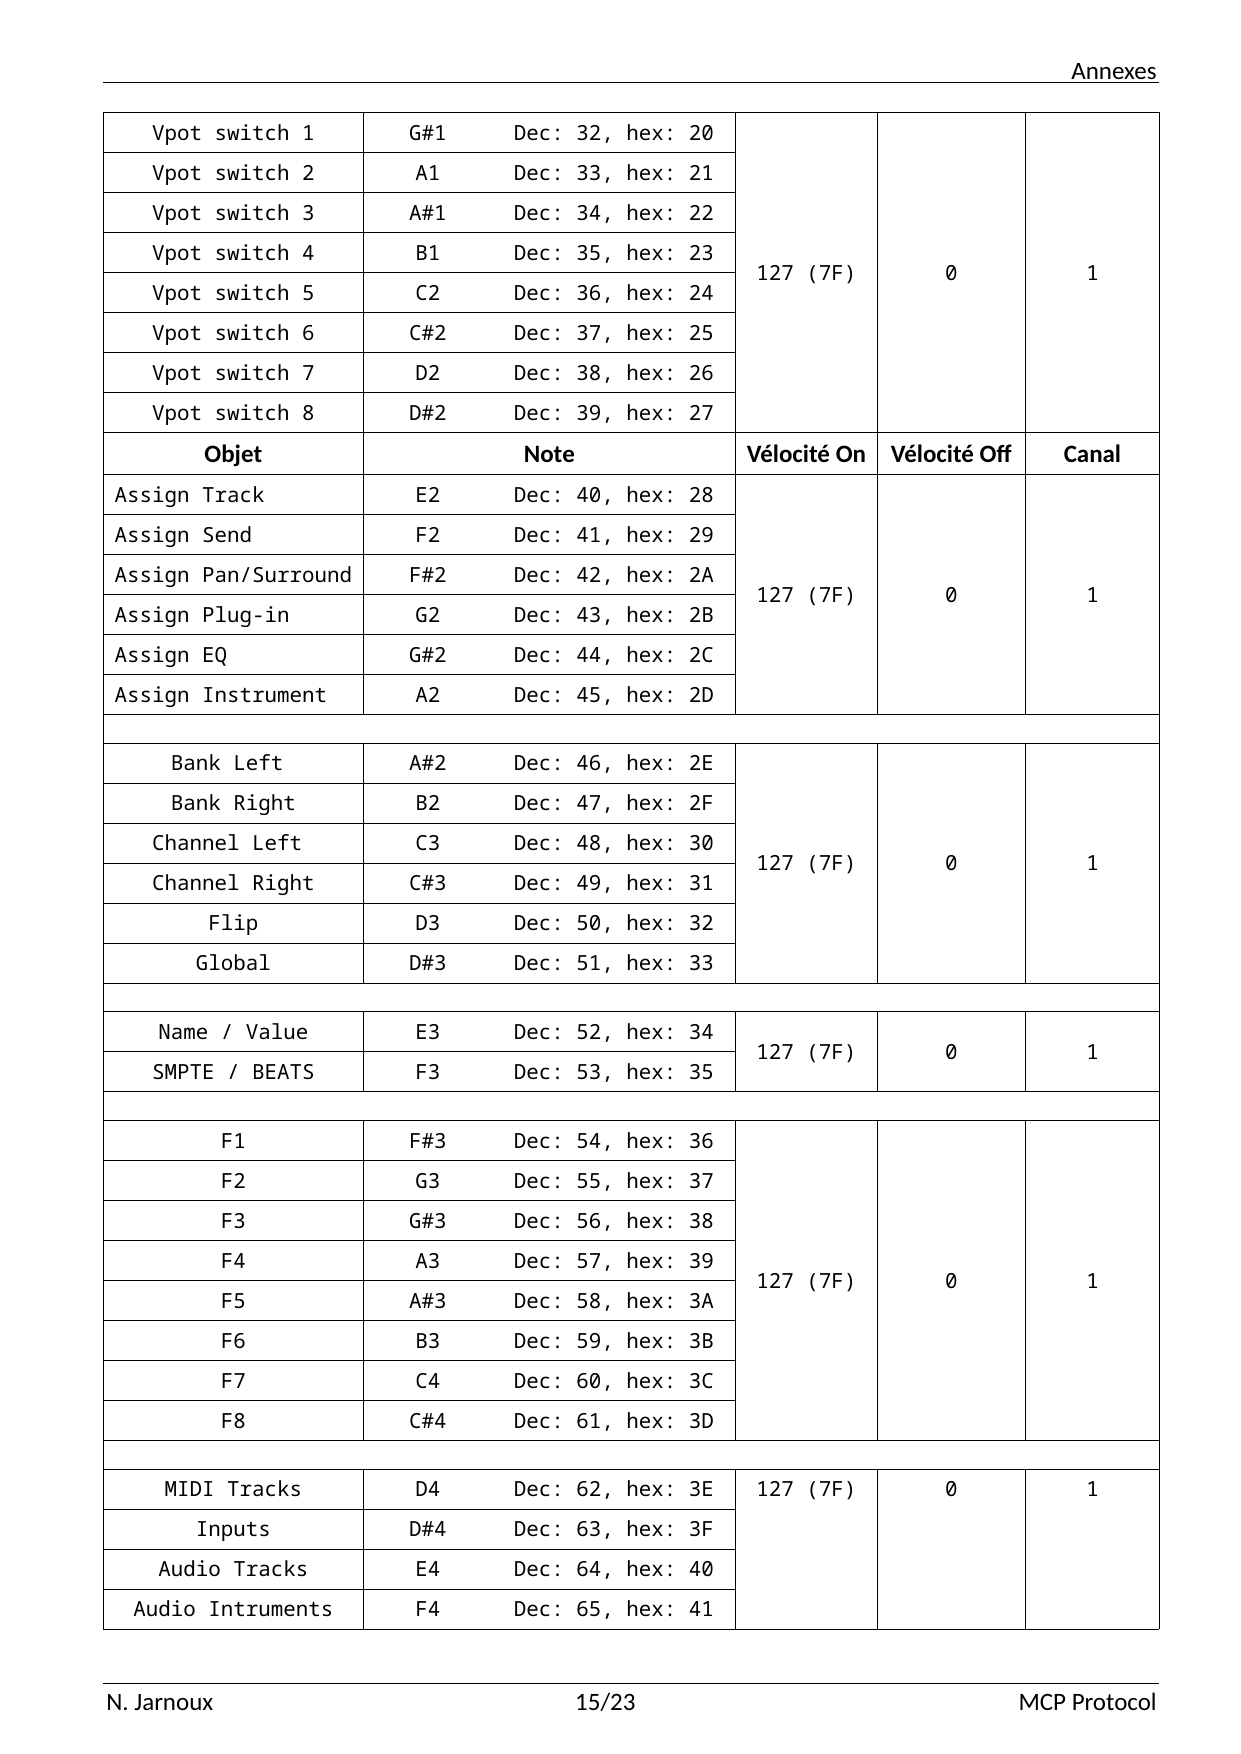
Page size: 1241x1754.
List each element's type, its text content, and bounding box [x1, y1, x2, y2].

table_cell 127 (7F) [736, 744, 877, 983]
table_cell Dec: 43, hex: 2B [492, 595, 735, 634]
table_cell B3 [364, 1321, 492, 1360]
table_cell Inputs [104, 1510, 363, 1549]
table_cell Vpot switch 7 [104, 353, 363, 392]
table_cell Dec: 52, hex: 34 [492, 1012, 735, 1051]
table_cell F5 [104, 1281, 363, 1320]
table_cell A3 [364, 1241, 492, 1280]
table_cell Dec: 65, hex: 41 [492, 1590, 735, 1629]
table_cell Dec: 61, hex: 3D [492, 1401, 735, 1440]
table_cell Dec: 51, hex: 33 [492, 944, 735, 983]
table_cell F2 [104, 1161, 363, 1200]
table_cell Vpot switch 5 [104, 273, 363, 312]
table_cell Flip [104, 904, 363, 943]
table_cell 0 [878, 1121, 1025, 1440]
table_cell Dec: 55, hex: 37 [492, 1161, 735, 1200]
table_cell Assign Pan/Surround [104, 555, 363, 594]
table_cell A1 [364, 153, 492, 192]
table_cell Audio Tracks [104, 1550, 363, 1589]
table_cell Dec: 56, hex: 38 [492, 1201, 735, 1240]
table_cell Dec: 49, hex: 31 [492, 864, 735, 903]
table_cell E3 [364, 1012, 492, 1051]
table_cell C#4 [364, 1401, 492, 1440]
table_cell F4 [104, 1241, 363, 1280]
table_cell 1 [1026, 1121, 1159, 1440]
table_cell Dec: 39, hex: 27 [492, 393, 735, 432]
table_cell MIDI Tracks [104, 1470, 363, 1509]
table_cell Dec: 35, hex: 23 [492, 233, 735, 272]
table_cell B2 [364, 784, 492, 823]
table_cell Bank Right [104, 784, 363, 823]
table_cell Dec: 46, hex: 2E [492, 744, 735, 783]
table_cell 1 [1026, 113, 1159, 432]
table_cell Dec: 40, hex: 28 [492, 475, 735, 514]
table_cell Dec: 44, hex: 2C [492, 635, 735, 674]
table_cell G2 [364, 595, 492, 634]
table_cell Dec: 42, hex: 2A [492, 555, 735, 594]
table_cell Name / Value [104, 1012, 363, 1051]
table_cell Dec: 47, hex: 2F [492, 784, 735, 823]
table_cell Assign Plug-in [104, 595, 363, 634]
table_cell Dec: 48, hex: 30 [492, 824, 735, 863]
table_cell Assign Send [104, 515, 363, 554]
table_cell F3 [104, 1201, 363, 1240]
table_cell A#2 [364, 744, 492, 783]
table_cell D#4 [364, 1510, 492, 1549]
table_cell Dec: 45, hex: 2D [492, 675, 735, 714]
table_cell A2 [364, 675, 492, 714]
table_cell F4 [364, 1590, 492, 1629]
table_cell C#2 [364, 313, 492, 352]
table_cell Dec: 54, hex: 36 [492, 1121, 735, 1160]
table_cell C4 [364, 1361, 492, 1400]
table_cell Dec: 41, hex: 29 [492, 515, 735, 554]
table_cell G#1 [364, 113, 492, 152]
table_cell 1 [1026, 475, 1159, 714]
table_cell B1 [364, 233, 492, 272]
table_cell 127 (7F) [736, 1012, 877, 1091]
table_cell Canal [1026, 433, 1159, 474]
table_cell Note [364, 433, 735, 474]
table_cell G#2 [364, 635, 492, 674]
table_cell Dec: 37, hex: 25 [492, 313, 735, 352]
table_cell Global [104, 944, 363, 983]
table_cell Dec: 53, hex: 35 [492, 1052, 735, 1091]
table_cell 0 [878, 1012, 1025, 1091]
table_cell G3 [364, 1161, 492, 1200]
table_cell [104, 715, 1159, 743]
table_cell D3 [364, 904, 492, 943]
table_cell Vélocité On [736, 433, 877, 474]
table_cell C2 [364, 273, 492, 312]
table_cell Vpot switch 3 [104, 193, 363, 232]
table_cell Dec: 33, hex: 21 [492, 153, 735, 192]
table_cell 0 [878, 1470, 1025, 1629]
table_cell F2 [364, 515, 492, 554]
table_cell Dec: 59, hex: 3B [492, 1321, 735, 1360]
table_cell Dec: 38, hex: 26 [492, 353, 735, 392]
table_cell Assign Instrument [104, 675, 363, 714]
table_cell C3 [364, 824, 492, 863]
table_cell Vpot switch 6 [104, 313, 363, 352]
table_cell Assign Track [104, 475, 363, 514]
table_cell Vélocité Off [878, 433, 1025, 474]
table_cell 127 (7F) [736, 113, 877, 432]
table_cell Dec: 64, hex: 40 [492, 1550, 735, 1589]
table_cell F#3 [364, 1121, 492, 1160]
table_cell Dec: 60, hex: 3C [492, 1361, 735, 1400]
table_cell Vpot switch 1 [104, 113, 363, 152]
table_cell Dec: 32, hex: 20 [492, 113, 735, 152]
table_cell Dec: 36, hex: 24 [492, 273, 735, 312]
table_cell 127 (7F) [736, 475, 877, 714]
table_cell Vpot switch 8 [104, 393, 363, 432]
table_cell F3 [364, 1052, 492, 1091]
table_cell 1 [1026, 1012, 1159, 1091]
table_cell Dec: 34, hex: 22 [492, 193, 735, 232]
table_cell Channel Right [104, 864, 363, 903]
table_cell F1 [104, 1121, 363, 1160]
table_cell Dec: 58, hex: 3A [492, 1281, 735, 1320]
table_cell F8 [104, 1401, 363, 1440]
table_cell 1 [1026, 1470, 1159, 1629]
table_cell SMPTE / BEATS [104, 1052, 363, 1091]
table_cell Vpot switch 2 [104, 153, 363, 192]
table_cell Channel Left [104, 824, 363, 863]
table_cell Dec: 62, hex: 3E [492, 1470, 735, 1509]
table_cell [104, 1092, 1159, 1120]
table_cell Objet [104, 433, 363, 474]
table_cell A#3 [364, 1281, 492, 1320]
table_cell 0 [878, 744, 1025, 983]
table_cell E4 [364, 1550, 492, 1589]
table_cell C#3 [364, 864, 492, 903]
table_cell 127 (7F) [736, 1121, 877, 1440]
table_cell D2 [364, 353, 492, 392]
table_cell D#2 [364, 393, 492, 432]
table_cell [104, 1441, 1159, 1469]
table_cell E2 [364, 475, 492, 514]
table_cell 0 [878, 113, 1025, 432]
table_cell Dec: 63, hex: 3F [492, 1510, 735, 1549]
table_cell 1 [1026, 744, 1159, 983]
table_cell Bank Left [104, 744, 363, 783]
table_cell D4 [364, 1470, 492, 1509]
table_cell Vpot switch 4 [104, 233, 363, 272]
table_cell Dec: 57, hex: 39 [492, 1241, 735, 1280]
table_cell D#3 [364, 944, 492, 983]
table_cell F6 [104, 1321, 363, 1360]
table_cell Dec: 50, hex: 32 [492, 904, 735, 943]
table_cell F#2 [364, 555, 492, 594]
table_cell G#3 [364, 1201, 492, 1240]
table_cell 0 [878, 475, 1025, 714]
table_cell 127 (7F) [736, 1470, 877, 1629]
table_cell F7 [104, 1361, 363, 1400]
table_cell Audio Intruments [104, 1590, 363, 1629]
table_cell Assign EQ [104, 635, 363, 674]
table_cell [104, 984, 1159, 1011]
table_cell A#1 [364, 193, 492, 232]
